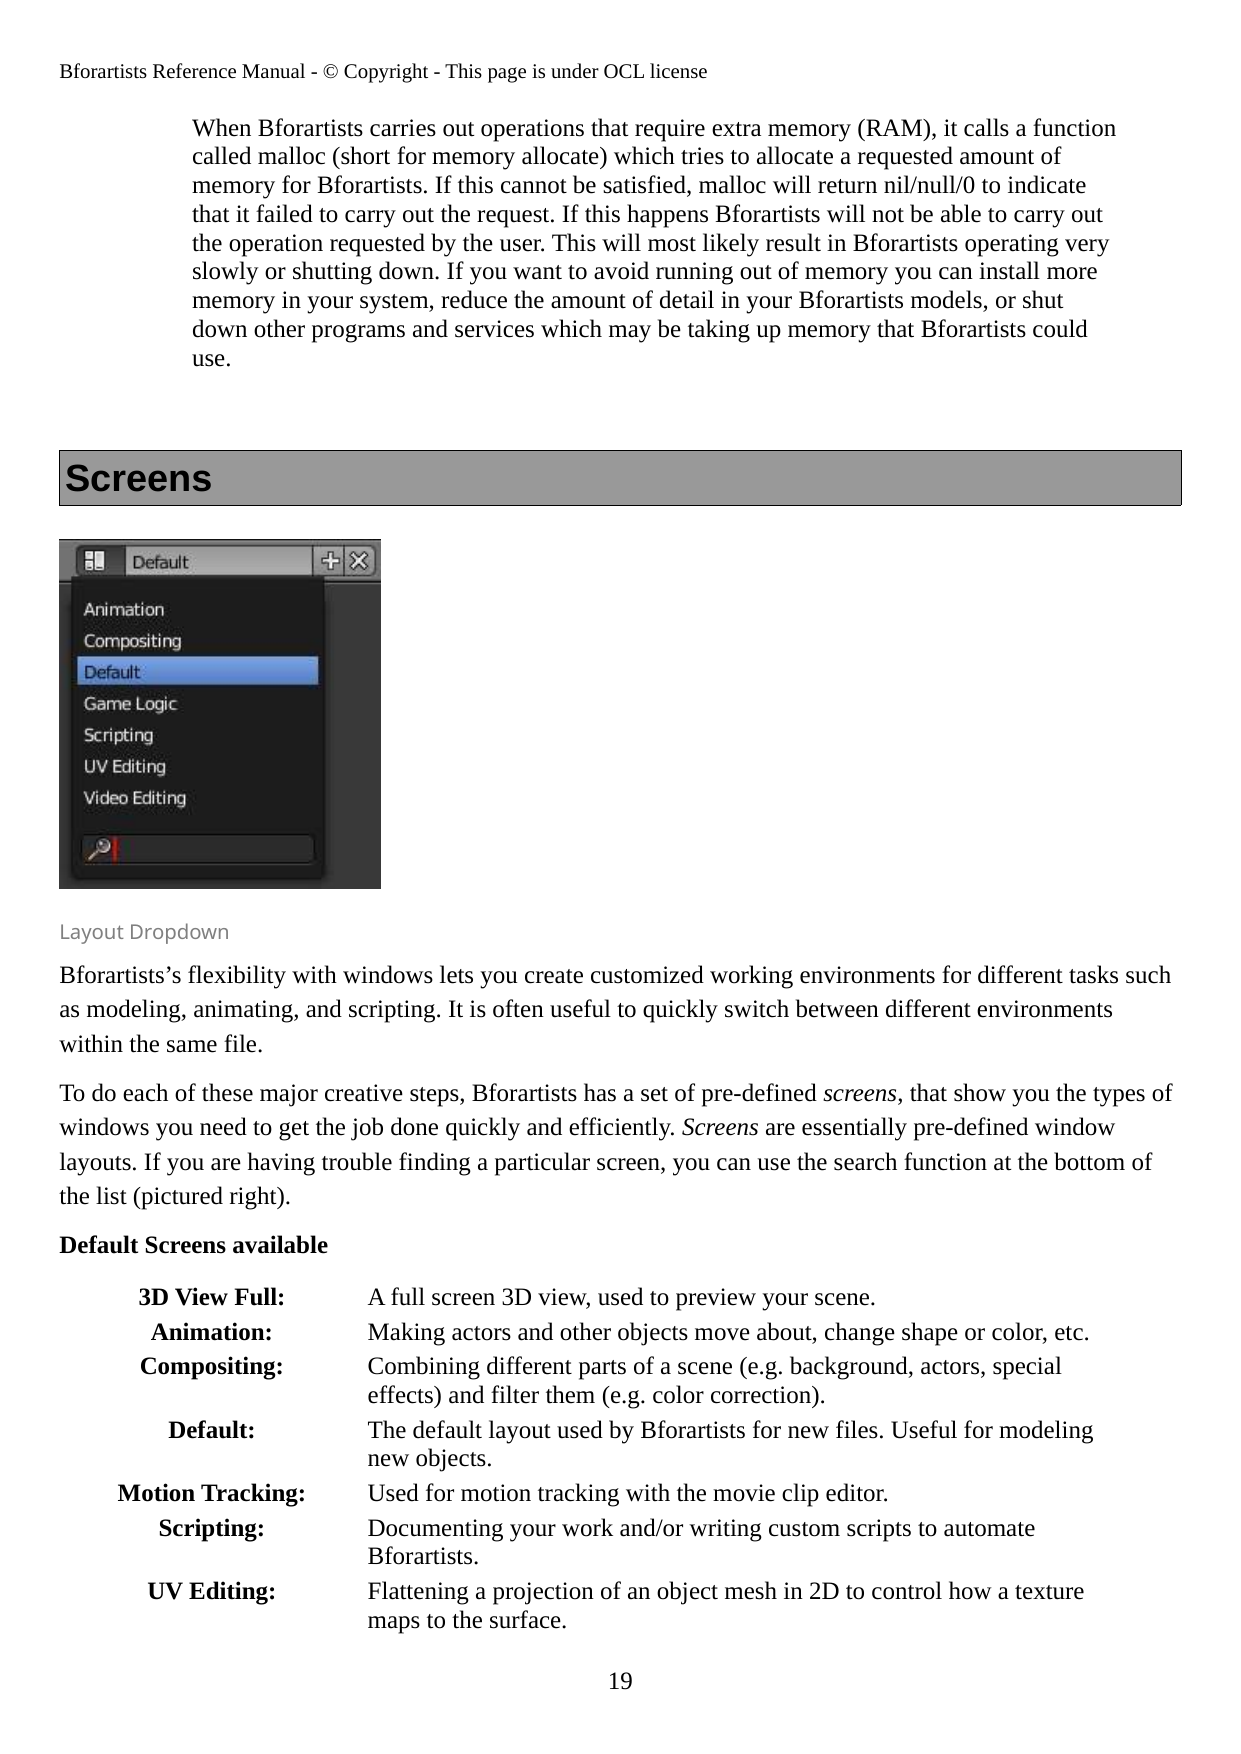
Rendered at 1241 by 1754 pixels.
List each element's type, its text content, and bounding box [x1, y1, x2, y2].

table_cell Combining different parts of a scene (e.g. background, actors, special effects) and filter them (e.g. color correction). [365, 1349, 1122, 1412]
table_cell Motion Tracking: [59, 1475, 364, 1510]
list When Bforartists carries out operations that require extra memory (RAM), it calls a function called malloc (short for memory allocate) which tries to allocate a requested amount of memory for Bforartists. If this cannot be satisfied, malloc will return nil/null/0 to indicate that it failed to carry out the request. If this happens Bforartists will not be able to carry out the operation requested by the user. This will most likely result in Bforartists operating very slowly or shutting down. If you want to avoid running out of memory you can install more memory in your system, reduce the amount of detail in your Bforartists models, or shut down other programs and services which may be taking up memory that Bforartists could use. [162, 113, 1122, 371]
table_cell The default layout used by Bforartists for new files. Useful for modeling new objects. [365, 1412, 1122, 1475]
text To do each of these major creative steps, Bforartists has a set of pre-defined screens, that show you the types of windows you need to get the job done quickly and efficiently. Screens are essentially pre-defined window layouts. If you are having trouble finding a particular screen, you can use the search function at the bottom of the list (pictured right). [59, 1078, 1181, 1210]
table_cell Compositing: [59, 1349, 364, 1412]
text Default Screens available [59, 1230, 1181, 1259]
table_cell Flattening a projection of an object mesh in 2D to control how a texture maps to the surface. [365, 1573, 1122, 1636]
table_cell Default: [59, 1412, 364, 1475]
table_header 3D View Full: [59, 1279, 364, 1314]
table_header A full screen 3D view, used to preview your scene. [365, 1279, 1122, 1314]
table_cell Documenting your work and/or writing custom scripts to automate Bforartists. [365, 1510, 1122, 1573]
text Bforartists’s flexibility with windows lets you create customized working environments for different tasks such as modeling, animating, and scripting. It is often useful to quickly switch between different environments within the same file. [59, 960, 1181, 1057]
table_cell Making actors and other objects move about, change shape or color, etc. [365, 1314, 1122, 1348]
table_cell UV Editing: [59, 1573, 364, 1636]
table_header Screens [60, 451, 1181, 505]
table_cell Scripting: [59, 1510, 364, 1573]
picture [59, 539, 381, 889]
text Layout Dropdown [59, 914, 1181, 945]
table_cell Used for motion tracking with the movie clip editor. [365, 1475, 1122, 1510]
table_cell Animation: [59, 1314, 364, 1348]
